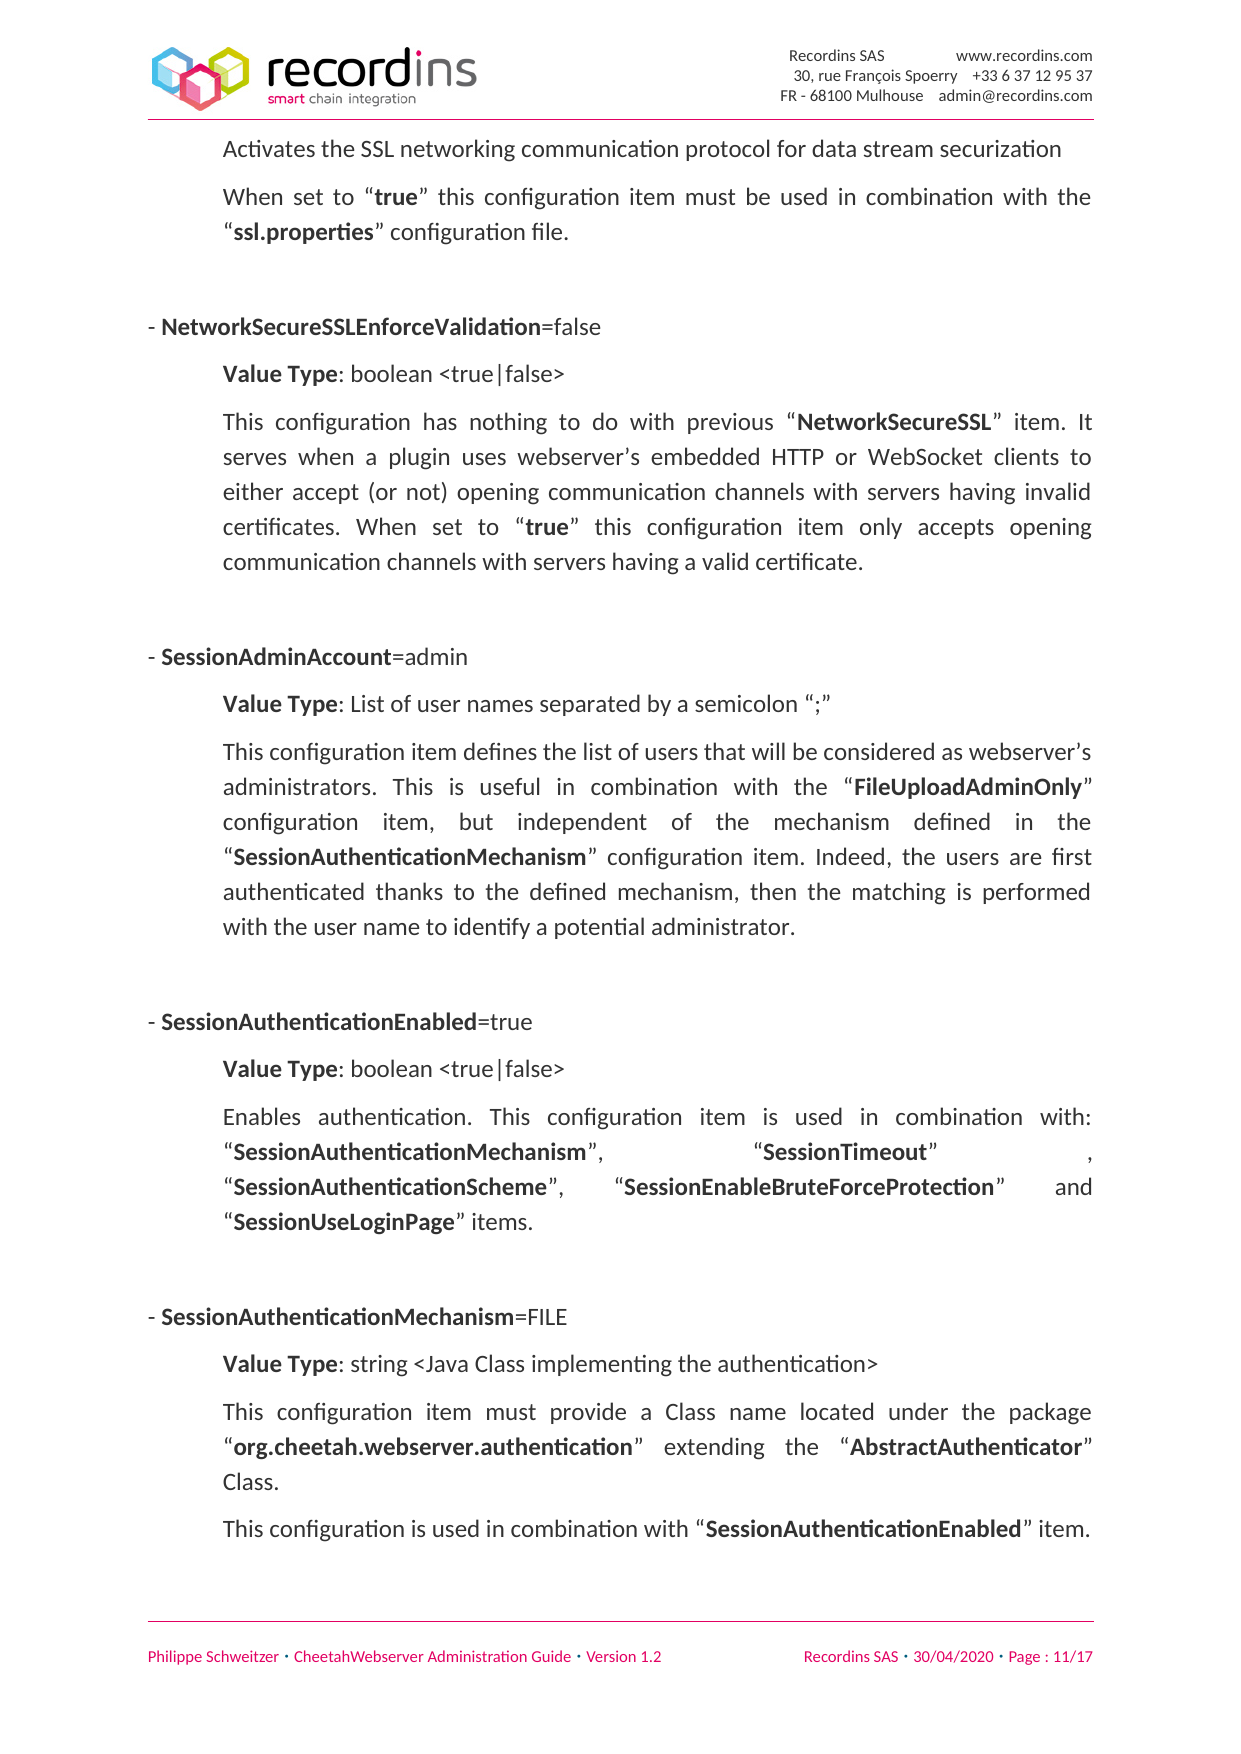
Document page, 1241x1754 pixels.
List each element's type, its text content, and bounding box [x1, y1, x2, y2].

text Value Type: string <Java Class implementing the authentication> [148, 1348, 1093, 1379]
text - SessionAuthenticationMechanism=FILE [148, 1301, 1093, 1332]
text When set to “true” this configuration item must be used in combination with the “ssl.properties” configuration file. [223, 181, 1093, 247]
text Value Type: boolean <true|false> [223, 358, 1093, 389]
text This configuration has nothing to do with previous “NetworkSecureSSL” item. It serves when a plugin uses webserver’s embedded HTTP or WebSocket clients to either accept (or not) opening communication channels with servers having invalid certificates. When set to “true” this configuration item only accepts opening communication channels with servers having a valid certificate. [223, 406, 1093, 577]
text This configuration is used in combination with “SessionAuthenticationEnabled” item. [223, 1513, 1093, 1544]
text - SessionAdminAccount=admin [148, 641, 1093, 672]
picture [147, 45, 481, 115]
text - SessionAuthenticationEnabled=true [148, 1006, 1093, 1037]
text Value Type: List of user names separated by a semicolon “;” [223, 688, 1093, 719]
text This configuration item defines the list of users that will be considered as webserver’s administrators. This is useful in combination with the “FileUploadAdminOnly” configuration item, but independent of the mechanism defined in the “SessionAuthenticationMechanism” configuration item. Indeed, the users are first authenticated thanks to the defined mechanism, then the matching is performed with the user name to identify a potential administrator. [223, 736, 1093, 942]
text Activates the SSL networking communication protocol for data stream securization [223, 133, 1093, 164]
text - NetworkSecureSSLEnforceValidation=false [148, 311, 1093, 342]
text This configuration item must provide a Class name located under the package “org.cheetah.webserver.authentication” extending the “AbstractAuthenticator” Class. [223, 1396, 1093, 1497]
text Value Type: boolean <true|false> [223, 1053, 1093, 1084]
text Enables authentication. This configuration item is used in combination with: “SessionAuthenticationMechanism”, “SessionTimeout” , “SessionAuthenticationScheme”, “SessionEnableBruteForceProtection” and “SessionUseLoginPage” items. [223, 1101, 1093, 1237]
